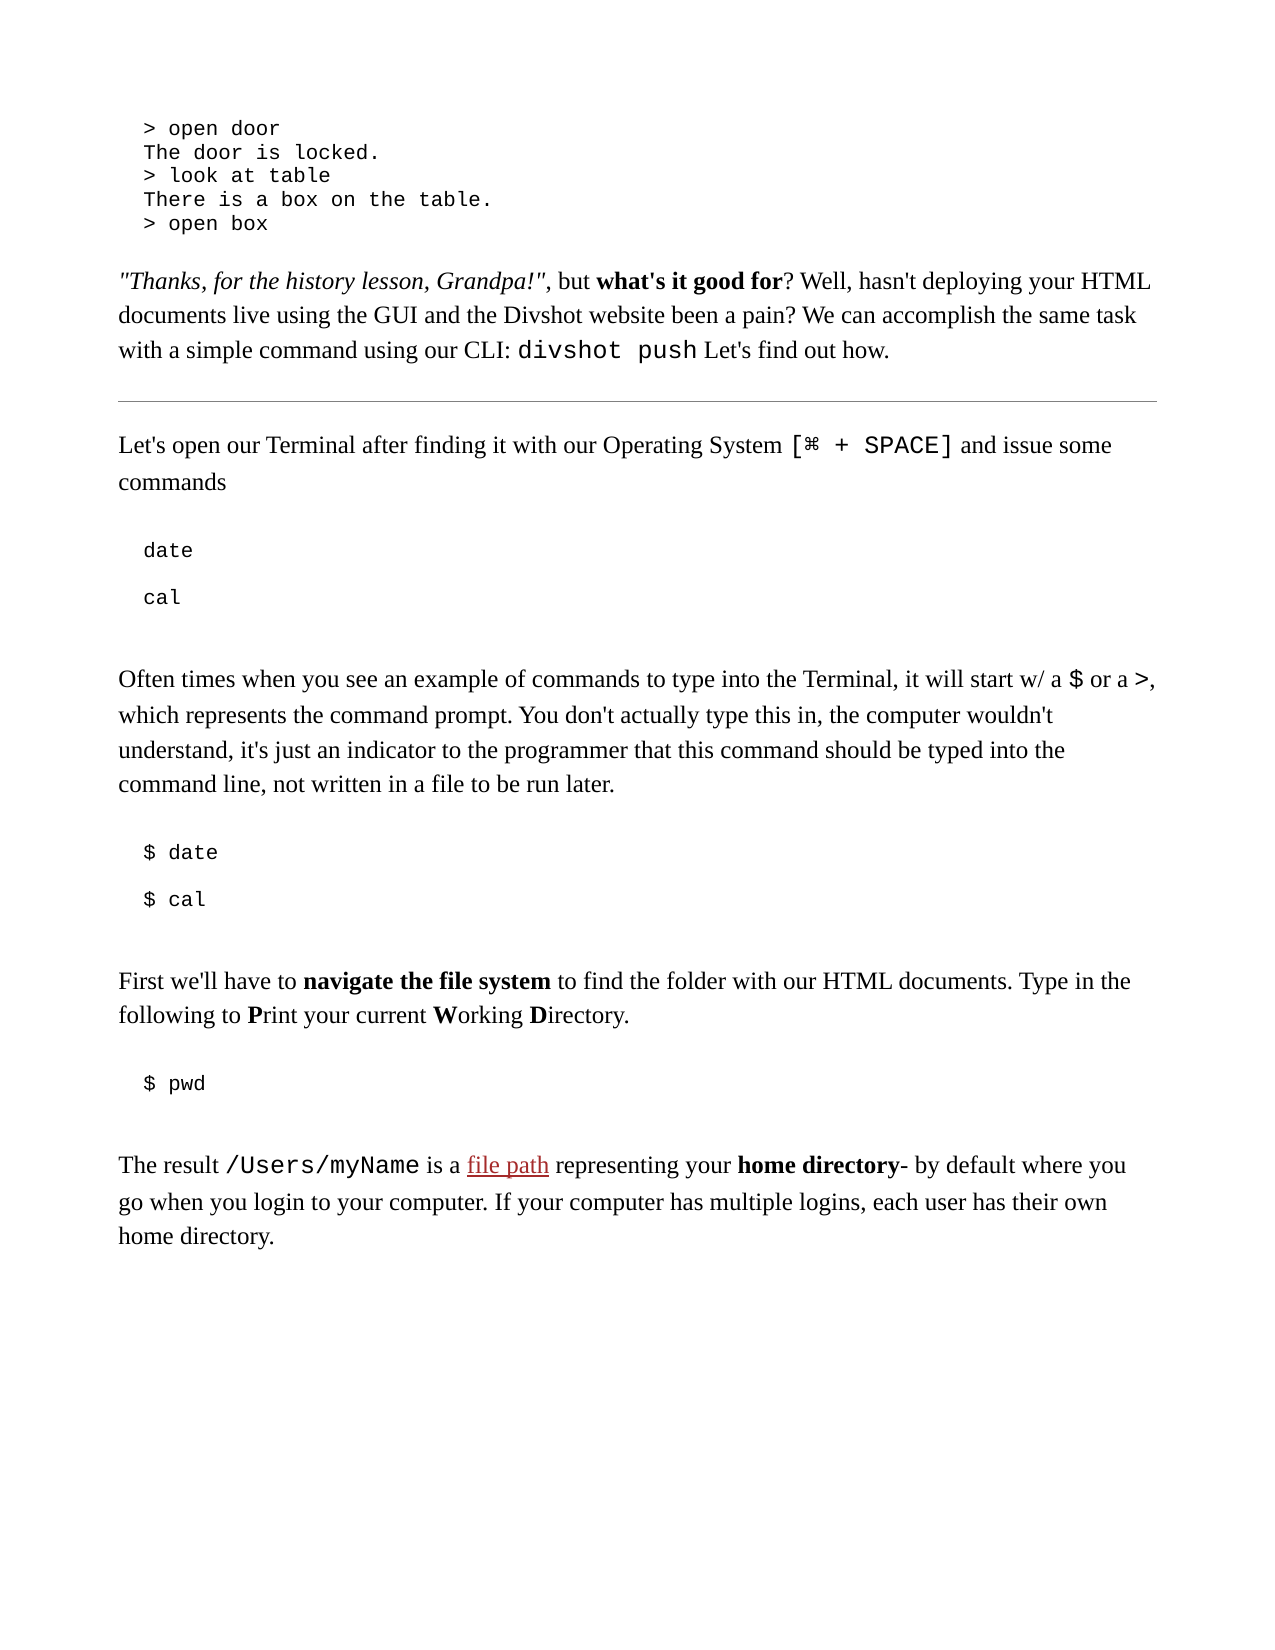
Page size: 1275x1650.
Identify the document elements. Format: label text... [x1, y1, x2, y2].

text "Thanks, for the history lesson, Grandpa!", but what's it good for? Well, hasn't deploying your HTML documents live using the GUI and the Divshot website been a pain? We can accomplish the same task with a simple command using our CLI: divshot push Let's find out how. [118, 266, 1157, 366]
text > open door [118, 118, 1157, 142]
text date [118, 540, 1157, 563]
text $ date [118, 842, 1157, 866]
text > open box [118, 213, 1157, 236]
text The door is locked. [118, 142, 1157, 165]
text > look at table [118, 165, 1157, 189]
text Often times when you see an example of commands to type into the Terminal, it will start w/ a $ or a >, which represents the command prompt. You don't actually type this in, the computer wouldn't understand, it's just an indicator to the programmer that this command should be typed into the command line, not written in a file to be run later. [118, 664, 1157, 798]
text $ pwd [118, 1073, 1157, 1097]
text $ cal [118, 889, 1157, 913]
text There is a box on the table. [118, 189, 1157, 213]
text Let's open our Terminal after finding it with our Operating System [⌘ + SPACE] and issue some commands [118, 431, 1157, 496]
text The result /Users/myName is a file path representing your home directory- by default where you go when you login to your computer. If your computer has multiple logins, each user has their own home directory. [118, 1150, 1157, 1250]
text cal [118, 587, 1157, 611]
text First we'll have to navigate the file system to find the folder with our HTML documents. Type in the following to Print your current Working Directory. [118, 966, 1157, 1029]
